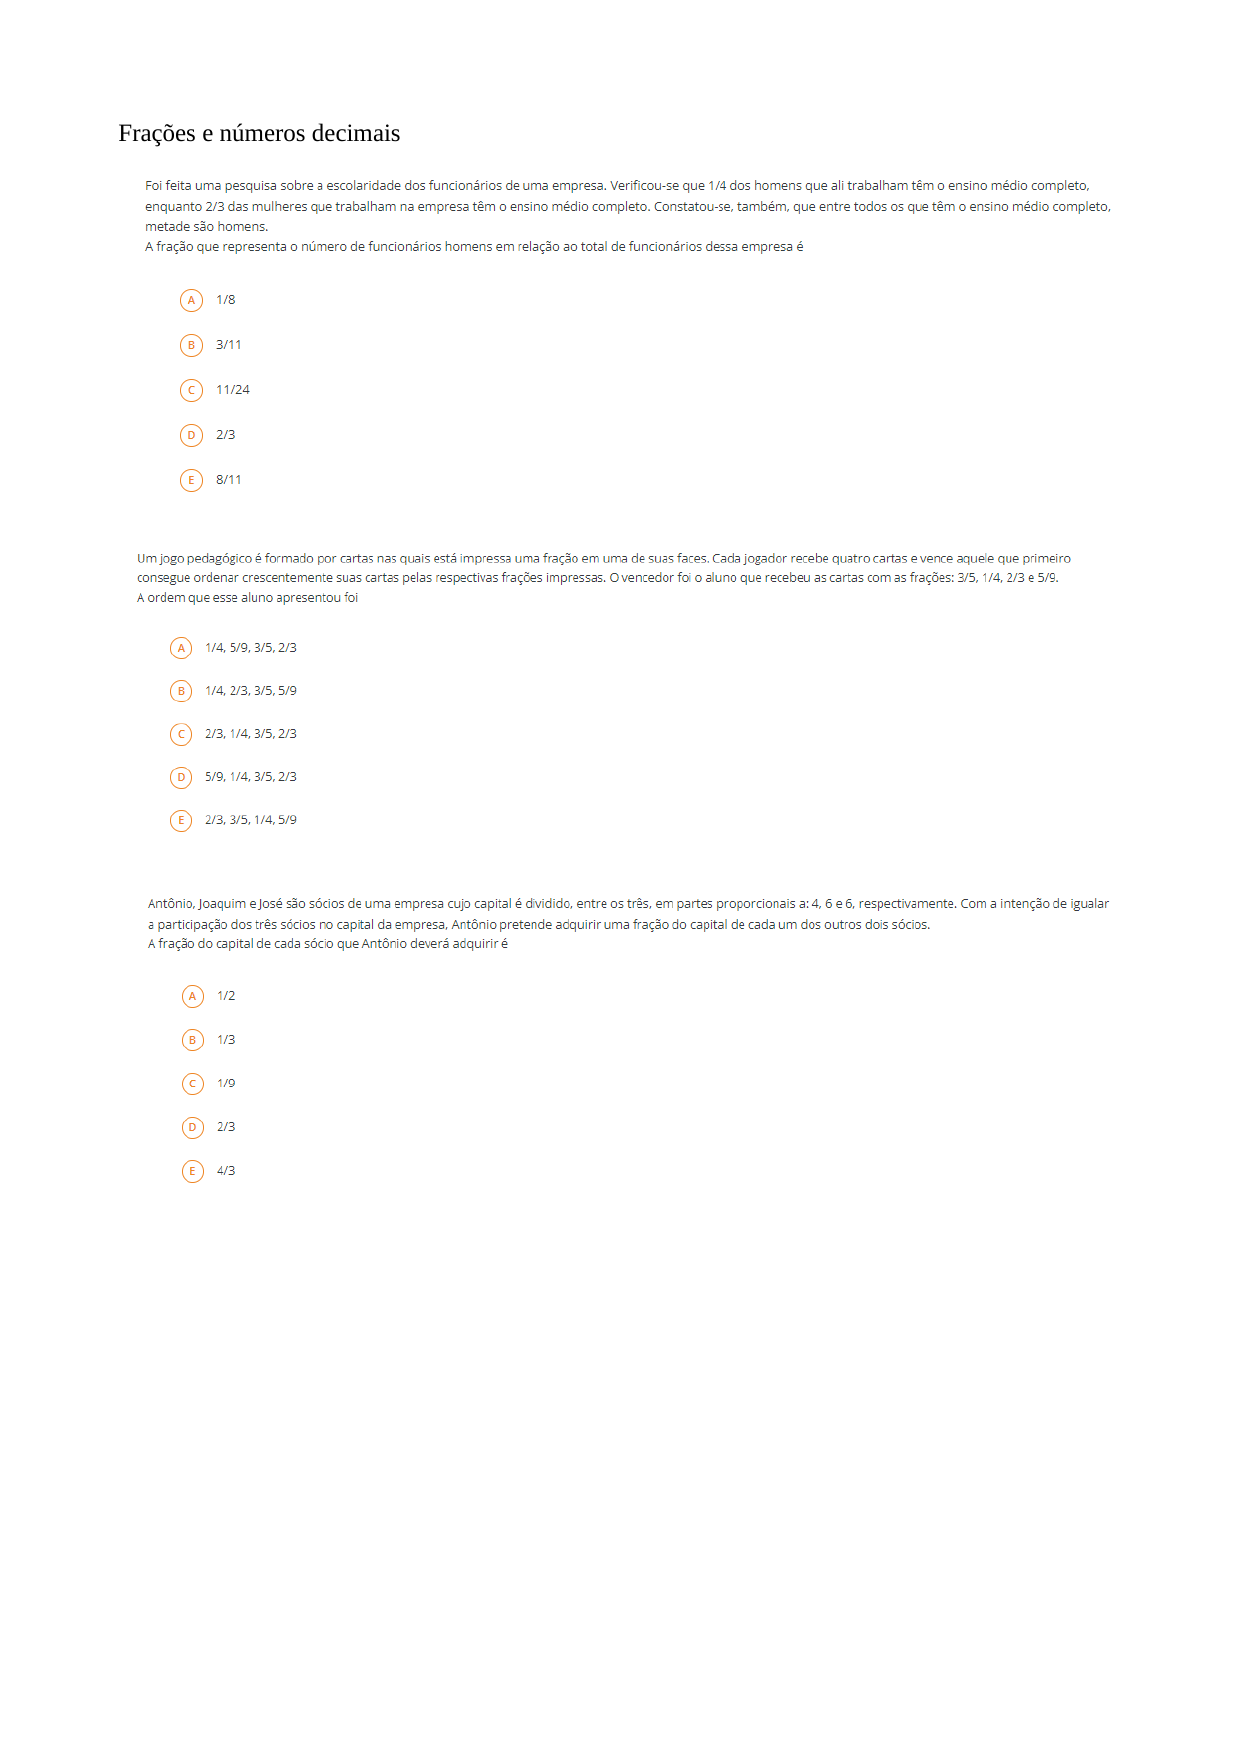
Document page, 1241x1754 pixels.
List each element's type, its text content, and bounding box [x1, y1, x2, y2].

picture [118, 175, 1123, 512]
text Frações e números decimais [118, 118, 1122, 147]
picture [118, 896, 1123, 1197]
picture [118, 540, 1123, 839]
